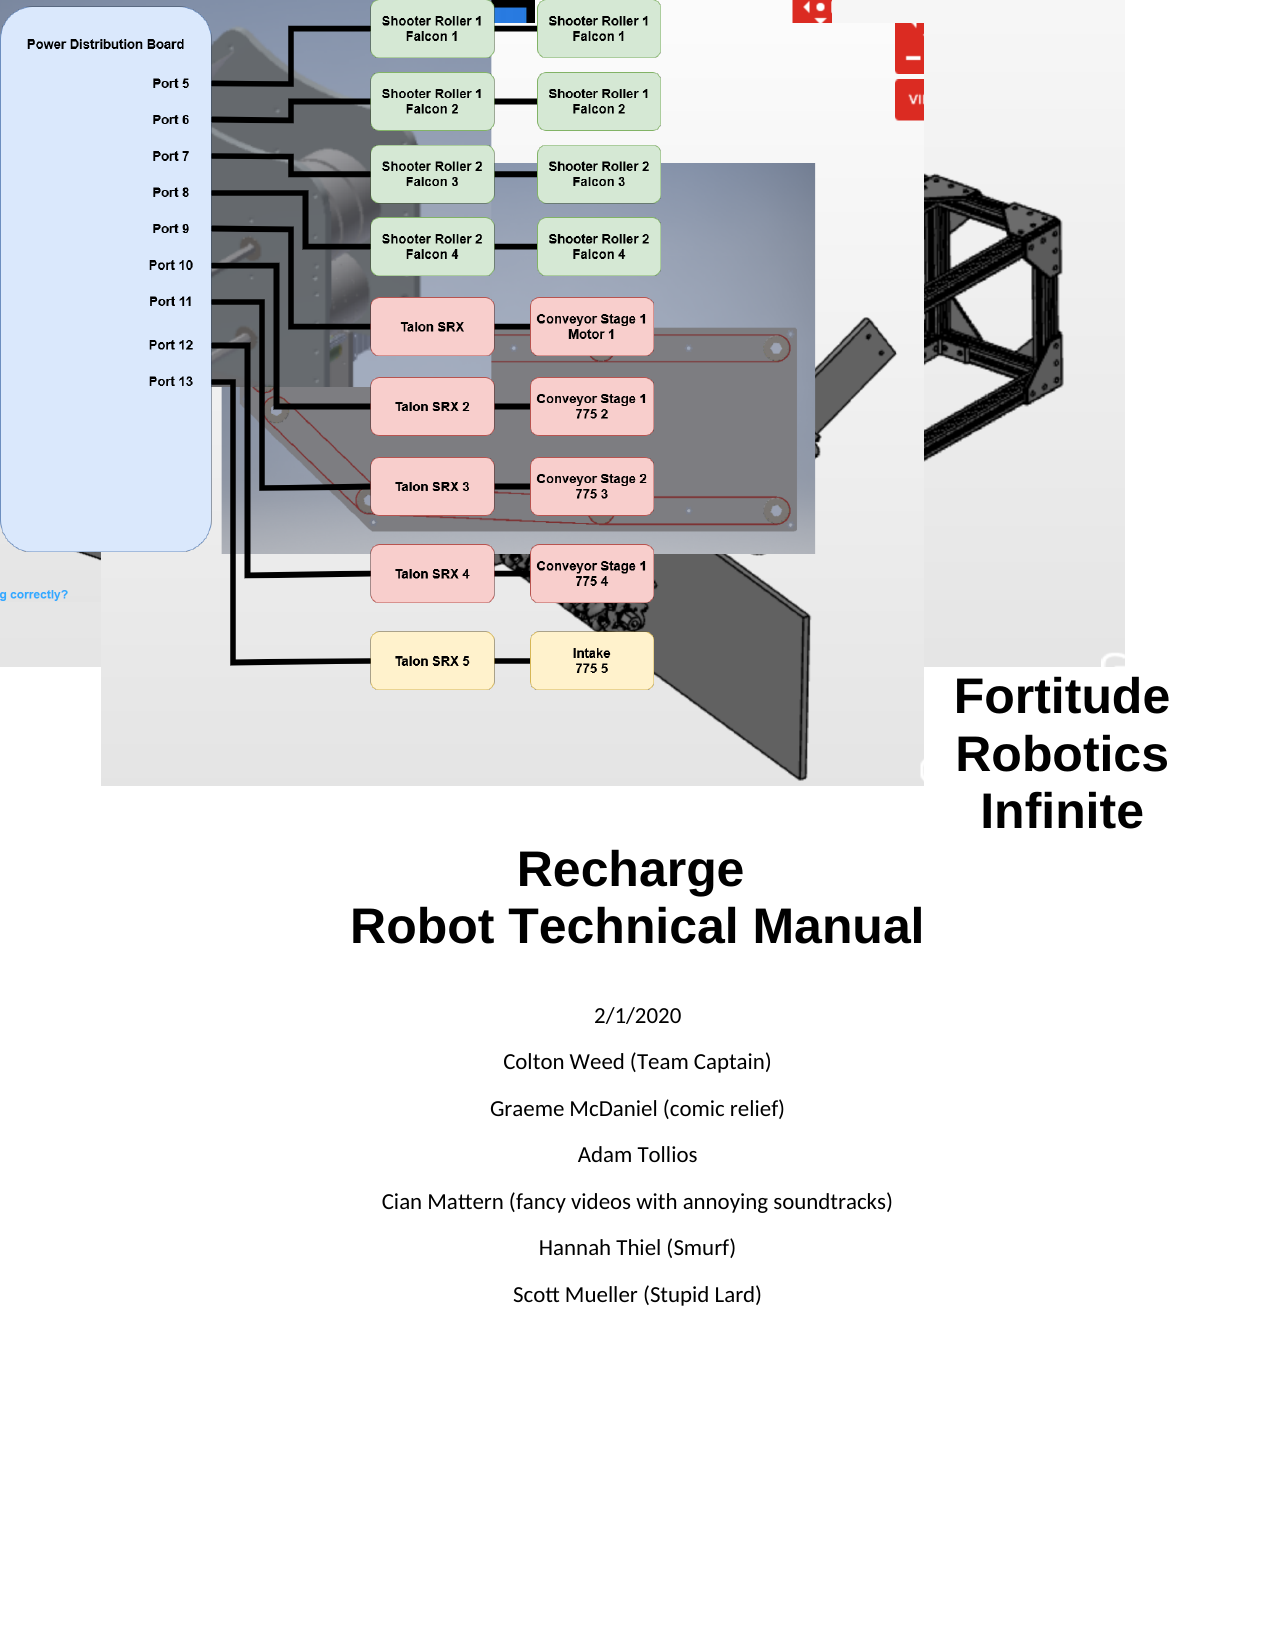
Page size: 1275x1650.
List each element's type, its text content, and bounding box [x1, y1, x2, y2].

text Graeme McDaniel (comic relief) [75, 1094, 1200, 1122]
text Scott Mueller (Stupid Lard) [75, 1280, 1200, 1308]
title Robot Technical Manual [75, 897, 1200, 954]
text Cian Mattern (fancy videos with annoying soundtracks) [75, 1187, 1200, 1215]
title [75, 690, 101, 782]
text Adam Tollios [75, 1140, 1200, 1168]
title Fortitude Robotics [924, 592, 1200, 782]
picture [0, 0, 1125, 786]
title Infinite Recharge [75, 782, 1200, 897]
text 2/1/2020 [75, 1001, 1200, 1029]
text Colton Weed (Team Captain) [75, 1047, 1200, 1075]
text Hannah Thiel (Smurf) [75, 1233, 1200, 1262]
